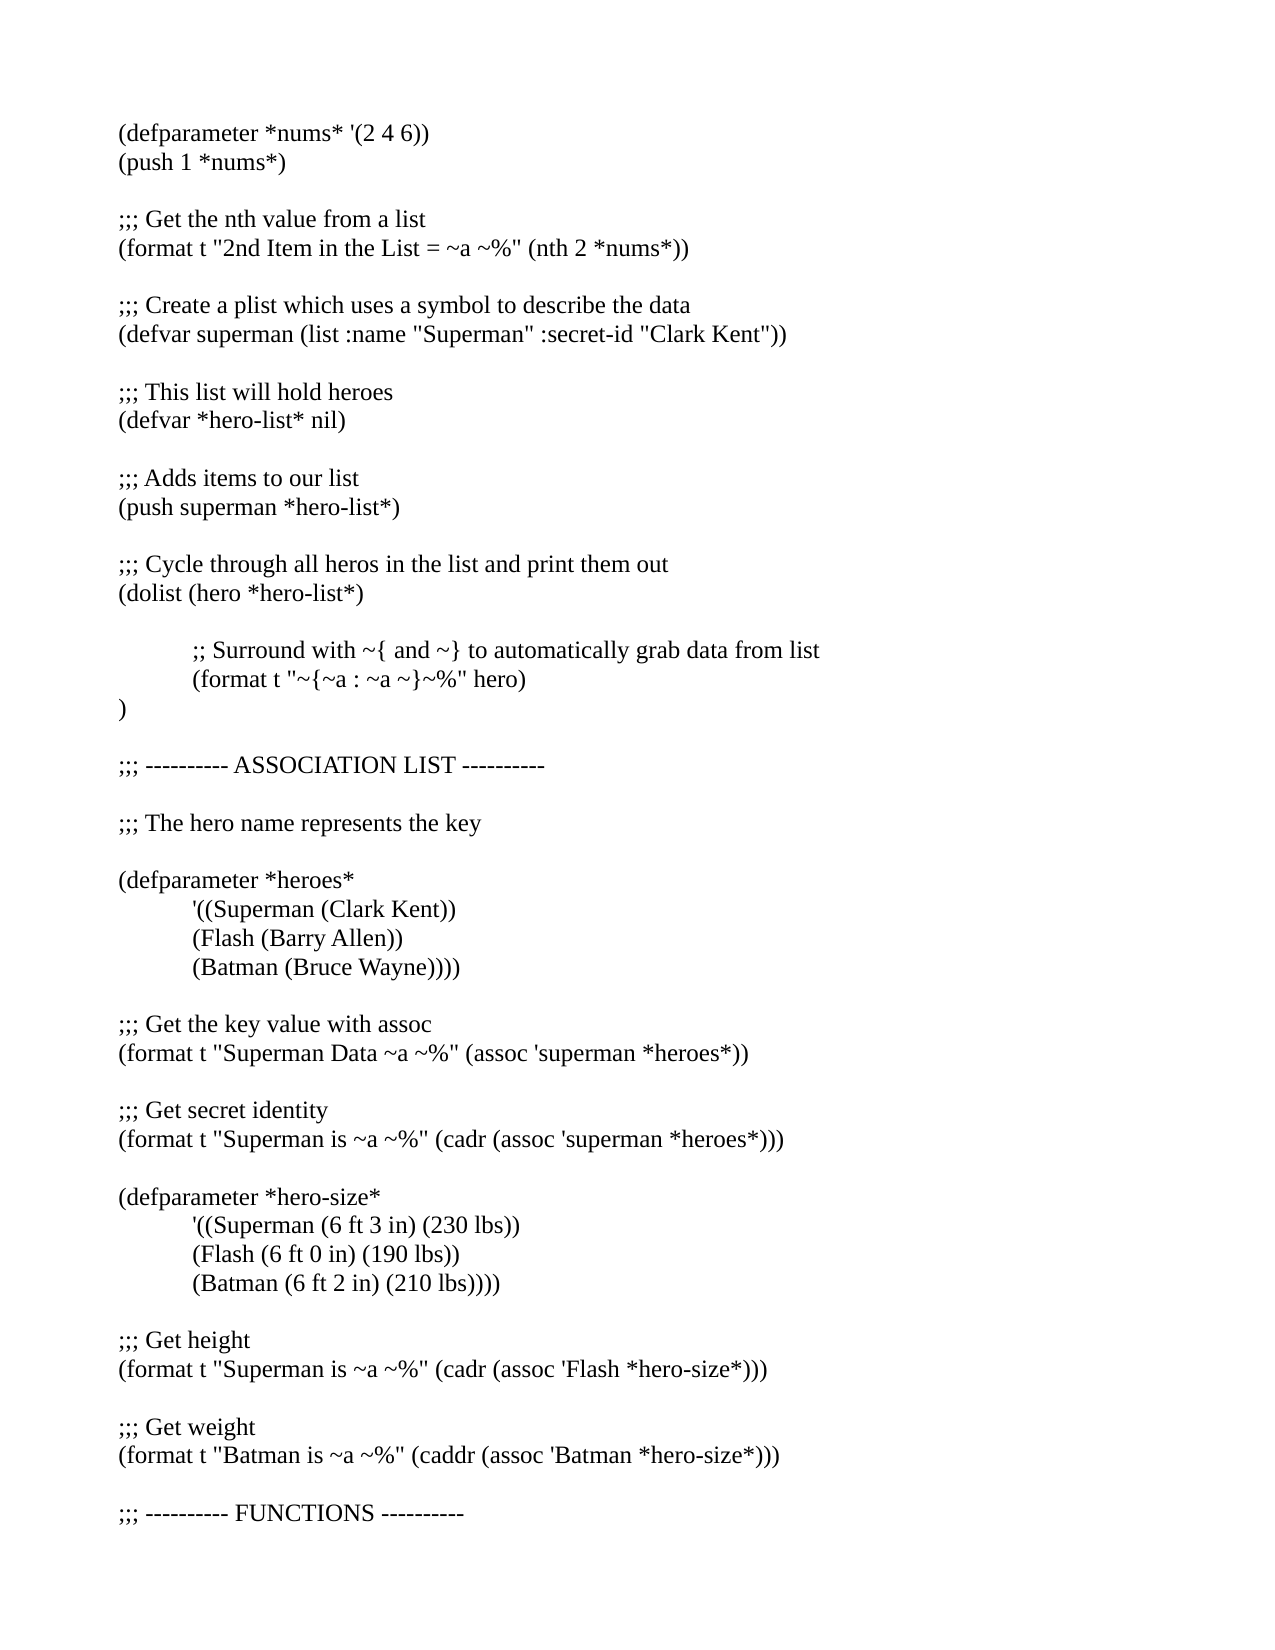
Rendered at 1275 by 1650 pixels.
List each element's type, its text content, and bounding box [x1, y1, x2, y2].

text (format t "Batman is ~a ~%" (caddr (assoc 'Batman *hero-size*))) [118, 1441, 1157, 1469]
text ;;; Create a plist which uses a symbol to describe the data [118, 291, 1157, 319]
text '((Superman (Clark Kent)) [118, 894, 1157, 923]
text ;;; Get the nth value from a list [118, 204, 1157, 233]
text (format t "Superman is ~a ~%" (cadr (assoc 'Flash *hero-size*))) [118, 1354, 1157, 1383]
text (defparameter *nums* '(2 4 6)) [118, 118, 1157, 147]
text (Batman (Bruce Wayne)))) [118, 952, 1157, 981]
text (Flash (Barry Allen)) [118, 923, 1157, 952]
text (format t "Superman is ~a ~%" (cadr (assoc 'superman *heroes*))) [118, 1124, 1157, 1153]
text (push superman *hero-list*) [118, 492, 1157, 521]
text ;;; Get the key value with assoc [118, 1009, 1157, 1038]
text ;;; Get height [118, 1326, 1157, 1354]
text (push 1 *nums*) [118, 147, 1157, 176]
text (defparameter *heroes* [118, 866, 1157, 894]
text ;;; The hero name represents the key [118, 808, 1157, 837]
text ;;; Adds items to our list [118, 463, 1157, 492]
text (Batman (6 ft 2 in) (210 lbs)))) [118, 1268, 1157, 1297]
text (Flash (6 ft 0 in) (190 lbs)) [118, 1239, 1157, 1268]
text (defparameter *hero-size* [118, 1182, 1157, 1211]
text (format t "Superman Data ~a ~%" (assoc 'superman *heroes*)) [118, 1038, 1157, 1067]
text ;;; Cycle through all heros in the list and print them out [118, 549, 1157, 578]
text ;;; ---------- ASSOCIATION LIST ---------- [118, 751, 1157, 779]
text (defvar *hero-list* nil) [118, 406, 1157, 434]
text ;;; ---------- FUNCTIONS ---------- [118, 1498, 1157, 1527]
text (format t "2nd Item in the List = ~a ~%" (nth 2 *nums*)) [118, 233, 1157, 262]
text ;;; This list will hold heroes [118, 377, 1157, 406]
text (format t "~{~a : ~a ~}~%" hero) [118, 664, 1157, 693]
text (defvar superman (list :name "Superman" :secret-id "Clark Kent")) [118, 319, 1157, 348]
text ;; Surround with ~{ and ~} to automatically grab data from list [118, 636, 1157, 664]
text ;;; Get secret identity [118, 1096, 1157, 1124]
text ;;; Get weight [118, 1412, 1157, 1441]
text ) [118, 693, 1157, 722]
text (dolist (hero *hero-list*) [118, 578, 1157, 607]
text '((Superman (6 ft 3 in) (230 lbs)) [118, 1211, 1157, 1239]
